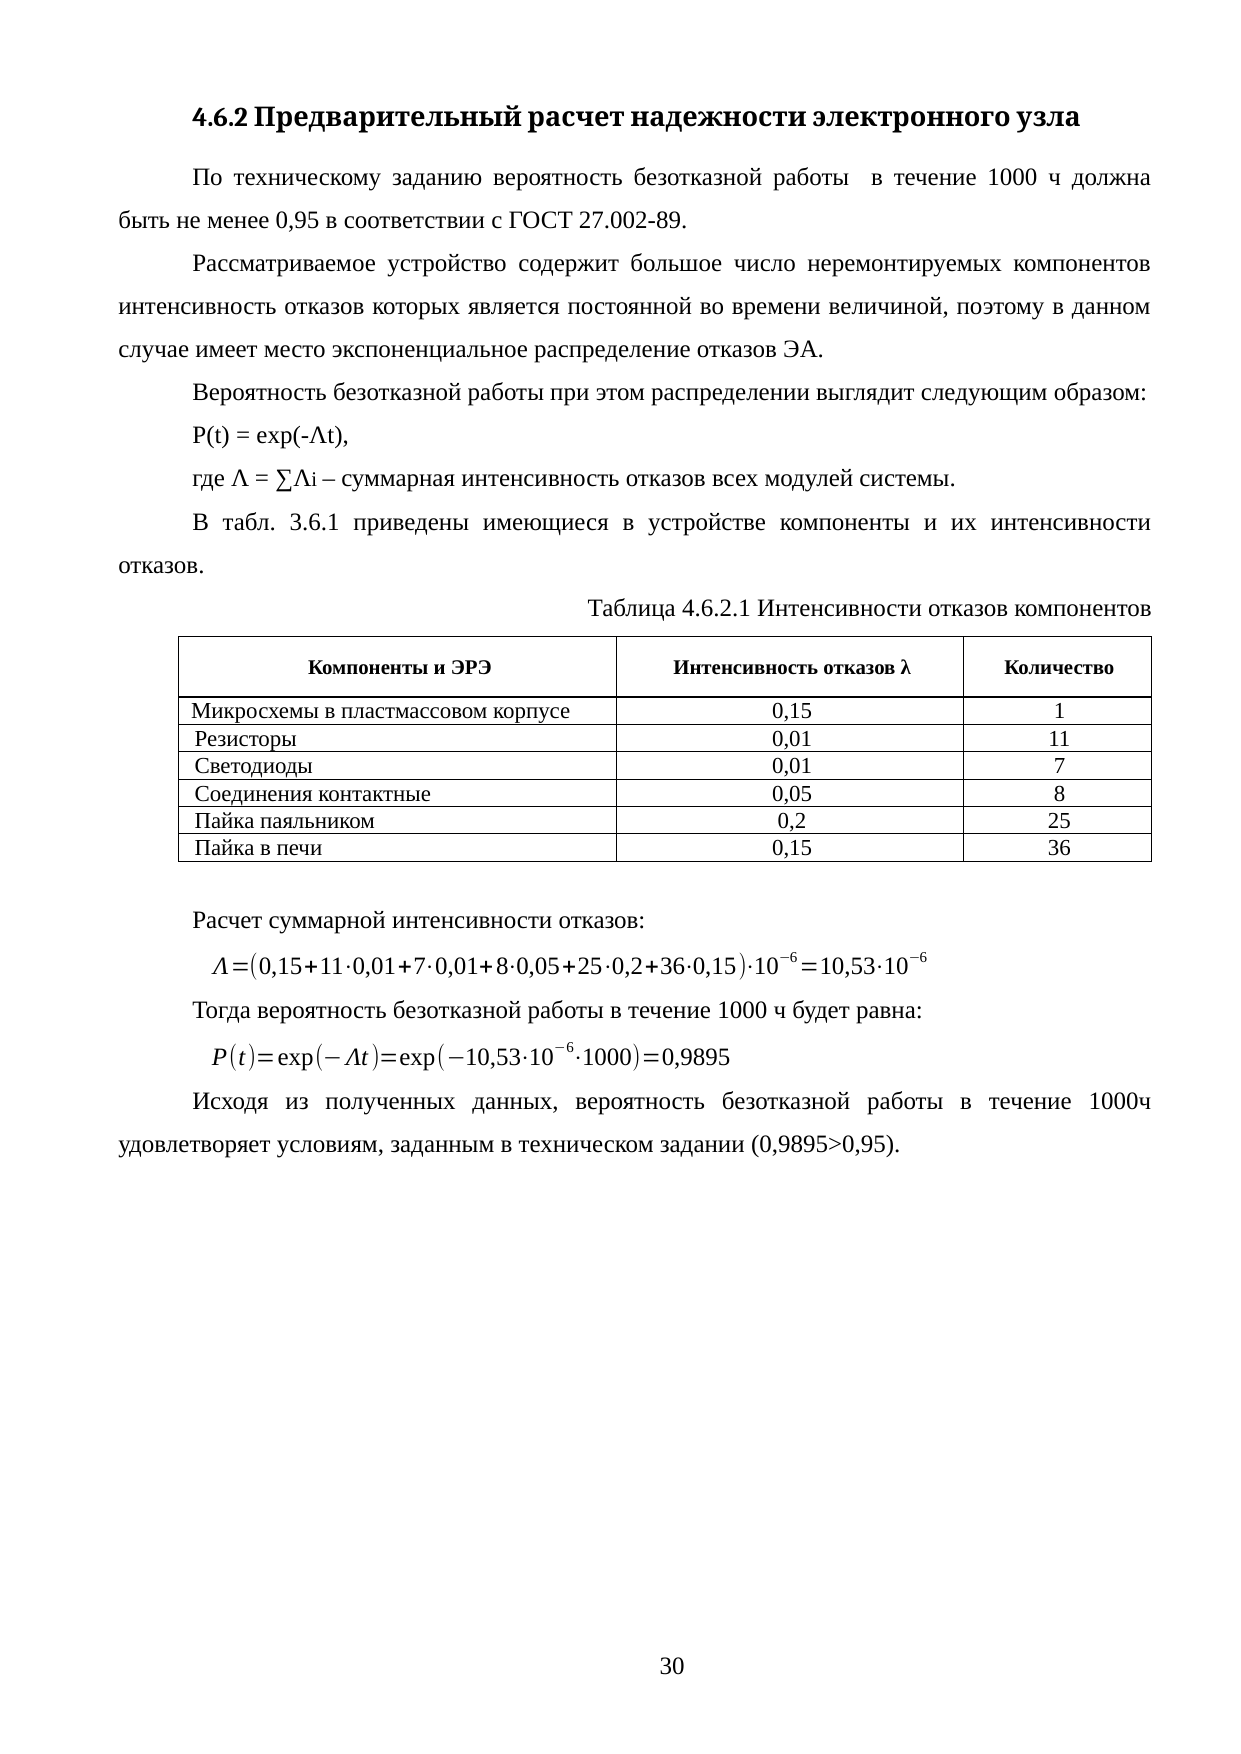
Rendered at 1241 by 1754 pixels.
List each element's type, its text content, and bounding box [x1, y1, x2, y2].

table_cell Резисторы [179, 725, 616, 751]
text Таблица 4.6.2.1 Интенсивности отказов компонентов [118, 593, 1152, 622]
text Вероятность безотказной работы при этом распределении выглядит следующим образом: [118, 377, 1152, 406]
table_cell 0,15 [617, 834, 963, 861]
text Исходя из полученных данных, вероятность безотказной работы в течение 1000ч удовлетворяет условиям, заданным в техническом задании (0,9895>0,95). [118, 1086, 1152, 1158]
table_cell 25 [964, 807, 1151, 833]
table_cell Микросхемы в пластмассовом корпусе [179, 698, 616, 724]
table_cell 8 [964, 780, 1151, 806]
table_cell 7 [964, 752, 1151, 778]
subtitle 4.6.2 Предварительный расчет надежности электронного узла [118, 102, 1152, 134]
table_cell 0,15 [617, 698, 963, 724]
table_cell Пайка в печи [179, 834, 616, 861]
table_cell 0,05 [617, 780, 963, 806]
text В табл. 3.6.1 приведены имеющиеся в устройстве компоненты и их интенсивности отказов. [118, 507, 1152, 578]
table_cell 0,2 [617, 807, 963, 833]
table_cell Соединения контактные [179, 780, 616, 806]
table_cell 0,01 [617, 725, 963, 751]
text где Λ = ∑Λi – суммарная интенсивность отказов всех модулей системы. [118, 463, 1152, 492]
table_header Компоненты и ЭРЭ [179, 637, 616, 696]
table_cell 1 [964, 698, 1151, 724]
text Рассматриваемое устройство содержит большое число неремонтируемых компонентов интенсивность отказов которых является постоянной во времени величиной, поэтому в данном случае имеет место экспоненциальное распределение отказов ЭА. [118, 248, 1152, 363]
text Тогда вероятность безотказной работы в течение 1000 ч будет равна: [118, 995, 1152, 1024]
table_header Интенсивность отказов λ [617, 637, 963, 696]
table_cell Пайка паяльником [179, 807, 616, 833]
table_header Количество [964, 637, 1151, 696]
text Расчет суммарной интенсивности отказов: [118, 905, 1152, 934]
text По техническому заданию вероятность безотказной работы в течение 1000 ч должна быть не менее 0,95 в соответствии с ГОСТ 27.002-89. [118, 162, 1152, 233]
table_cell Светодиоды [179, 752, 616, 778]
table_cell 11 [964, 725, 1151, 751]
table_cell 36 [964, 834, 1151, 861]
text P(t) = exp(-Λt), [118, 420, 1152, 449]
table_cell 0,01 [617, 752, 963, 778]
